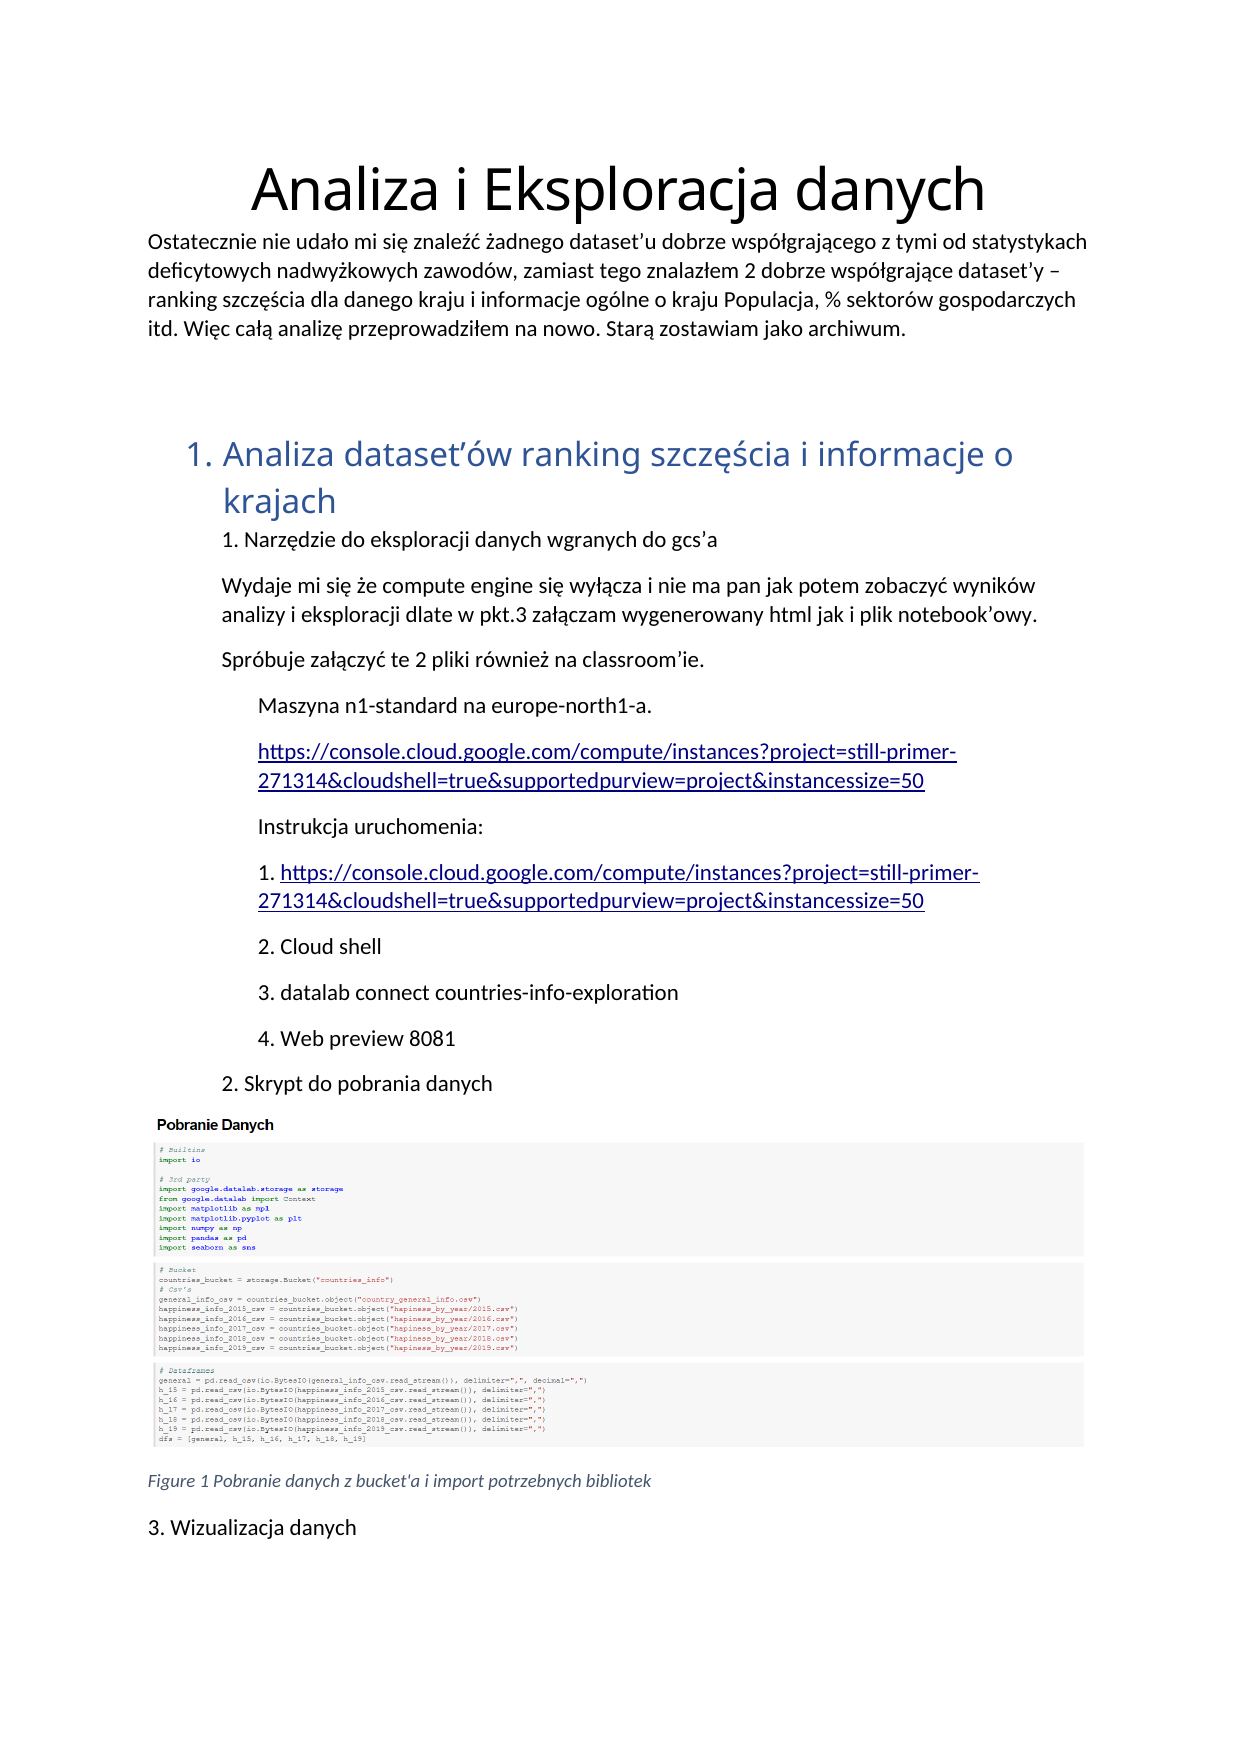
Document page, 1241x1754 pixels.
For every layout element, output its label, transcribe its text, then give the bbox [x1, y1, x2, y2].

text 3. Wizualizacja danych [148, 1513, 1093, 1541]
subtitle Analiza dataset’ów ranking szczęścia i informacje o krajach [185, 431, 1093, 523]
title Analiza i Eksploracja danych [148, 148, 1093, 227]
text 1. Narzędzie do eksploracji danych wgranych do gcs’a [221, 525, 1093, 553]
text Spróbuje załączyć te 2 pliki również na classroom’ie. [221, 646, 1093, 674]
text Instrukcja uruchomenia: [258, 812, 1093, 840]
text 2. Skrypt do pobrania danych [148, 1069, 1093, 1098]
text 2. Cloud shell [258, 932, 1093, 960]
text Ostatecznie nie udało mi się znaleźć żadnego dataset’u dobrze współgrającego z tymi od statystykach deficytowych nadwyżkowych zawodów, zamiast tego znalazłem 2 dobrze współgrające dataset’y – ranking szczęścia dla danego kraju i informacje ogólne o kraju Populacja, % sektorów gospodarczych itd. Więc całą analizę przeprowadziłem na nowo. Starą zostawiam jako archiwum. [148, 227, 1093, 342]
text Wydaje mi się że compute engine się wyłącza i nie ma pan jak potem zobaczyć wyników analizy i eksploracji dlate w pkt.3 załączam wygenerowany html jak i plik notebook’owy. [221, 571, 1093, 628]
text Maszyna n1-standard na europe-north1-a. [258, 691, 1093, 719]
text 3. datalab connect countries-info-exploration [258, 978, 1093, 1006]
text 1. https://console.cloud.google.com/compute/instances?project=still-primer-271314&cloudshell=true&supportedpurview=project&instancessize=50 [258, 858, 1093, 915]
text 4. Web preview 8081 [258, 1024, 1093, 1052]
text Figure 1 Pobranie danych z bucket'a i import potrzebnych bibliotek [148, 1469, 1093, 1492]
text https://console.cloud.google.com/compute/instances?project=still-primer-271314&cloudshell=true&supportedpurview=project&instancessize=50 [258, 737, 1093, 794]
